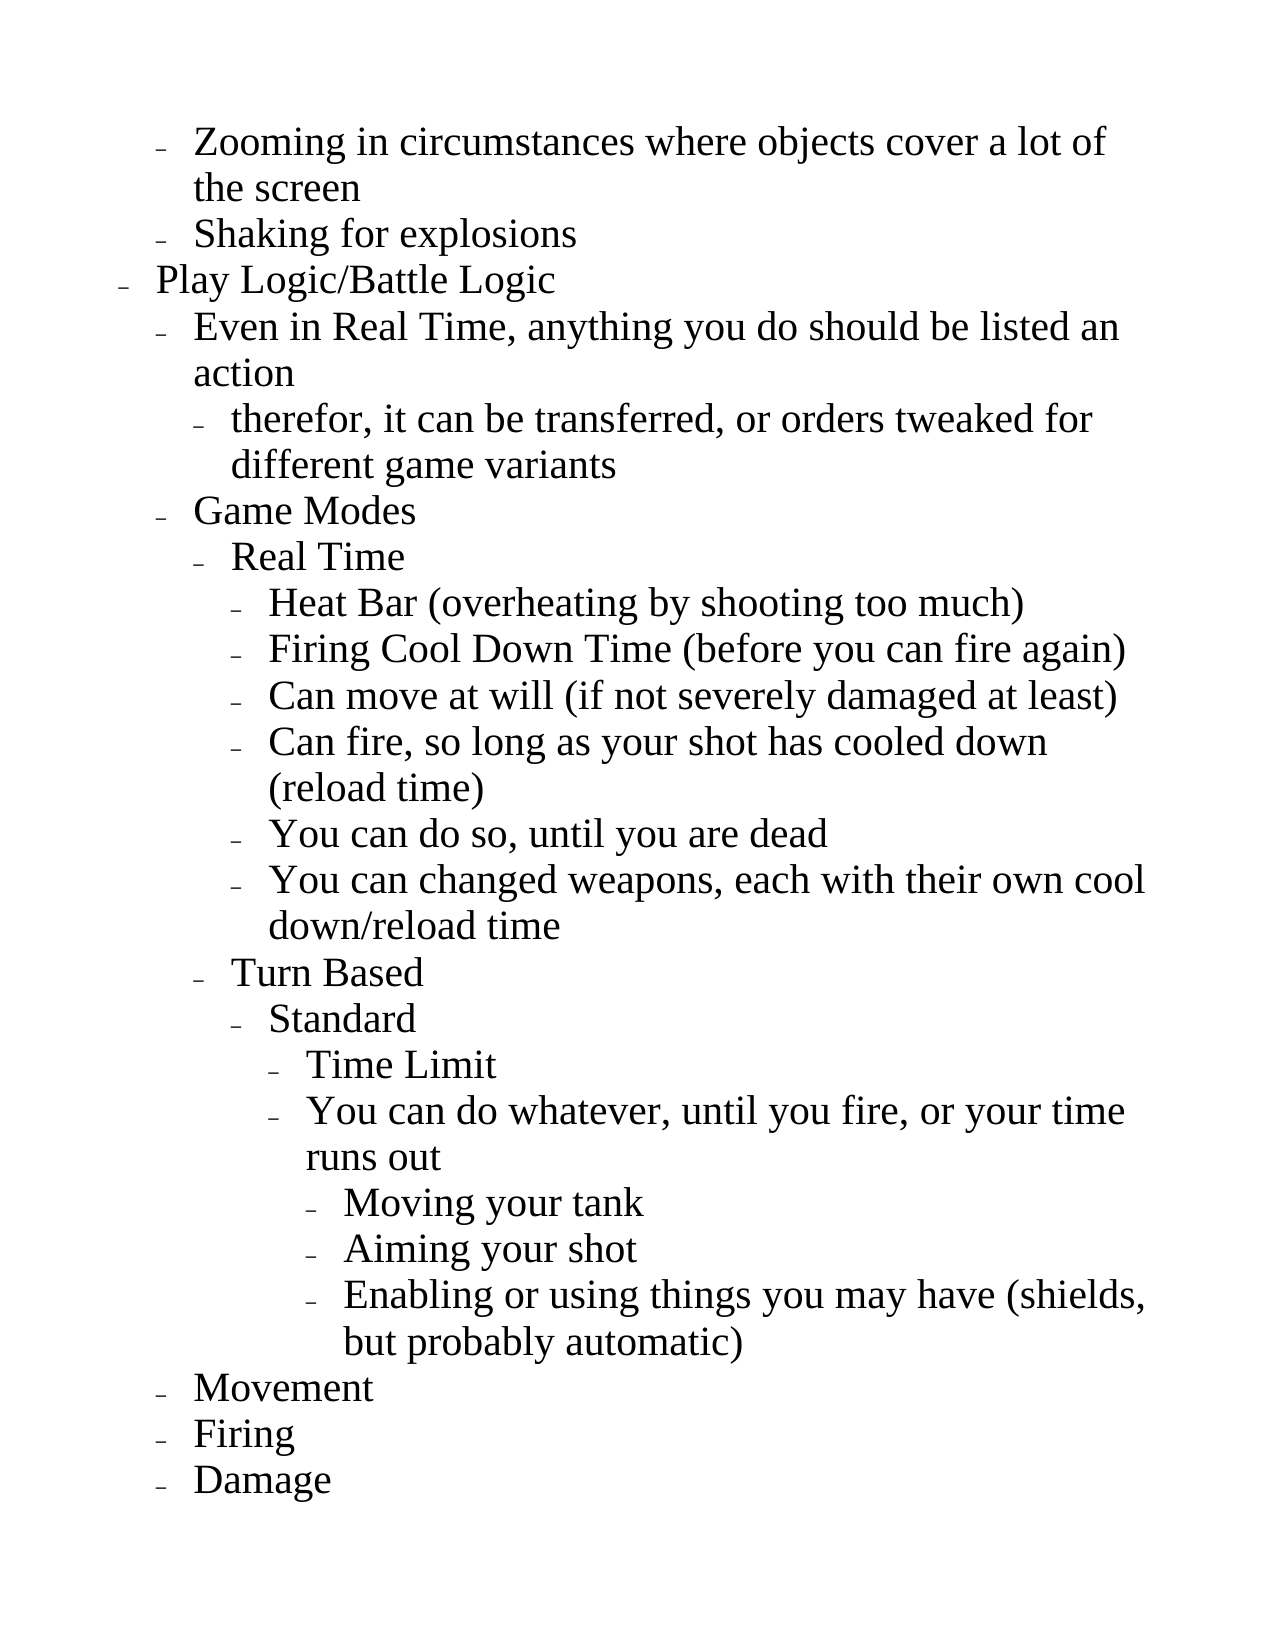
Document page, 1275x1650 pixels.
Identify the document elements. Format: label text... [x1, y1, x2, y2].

list Can fire, so long as your shot has cooled down (reload time) [231, 718, 1157, 810]
list Enabling or using things you may have (shields, but probably automatic) [306, 1272, 1157, 1364]
list You can do so, until you are dead [231, 810, 1157, 856]
list Standard [231, 995, 1157, 1041]
list Aiming your shot [306, 1226, 1157, 1272]
list Zooming in circumstances where objects cover a lot of the screen [156, 118, 1157, 210]
list Shaking for explosions [156, 210, 1157, 257]
list Damage [156, 1456, 1157, 1502]
list Moving your tank [306, 1179, 1157, 1226]
list Firing [156, 1410, 1157, 1456]
list Game Modes [156, 487, 1157, 533]
list Real Time [193, 533, 1157, 579]
list You can do whatever, until you fire, or your time runs out [268, 1087, 1157, 1179]
list Heat Bar (overheating by shooting too much) [231, 579, 1157, 626]
list You can changed weapons, each with their own cool down/reload time [231, 856, 1157, 949]
list Can move at will (if not severely damaged at least) [231, 672, 1157, 718]
list Time Limit [268, 1041, 1157, 1087]
list Firing Cool Down Time (before you can fire again) [231, 626, 1157, 672]
list Movement [156, 1364, 1157, 1410]
list Turn Based [193, 949, 1157, 995]
list therefor, it can be transferred, or orders tweaked for different game variants [193, 395, 1157, 487]
list Play Logic/Battle Logic [118, 257, 1157, 303]
list Even in Real Time, anything you do should be listed an action [156, 303, 1157, 395]
